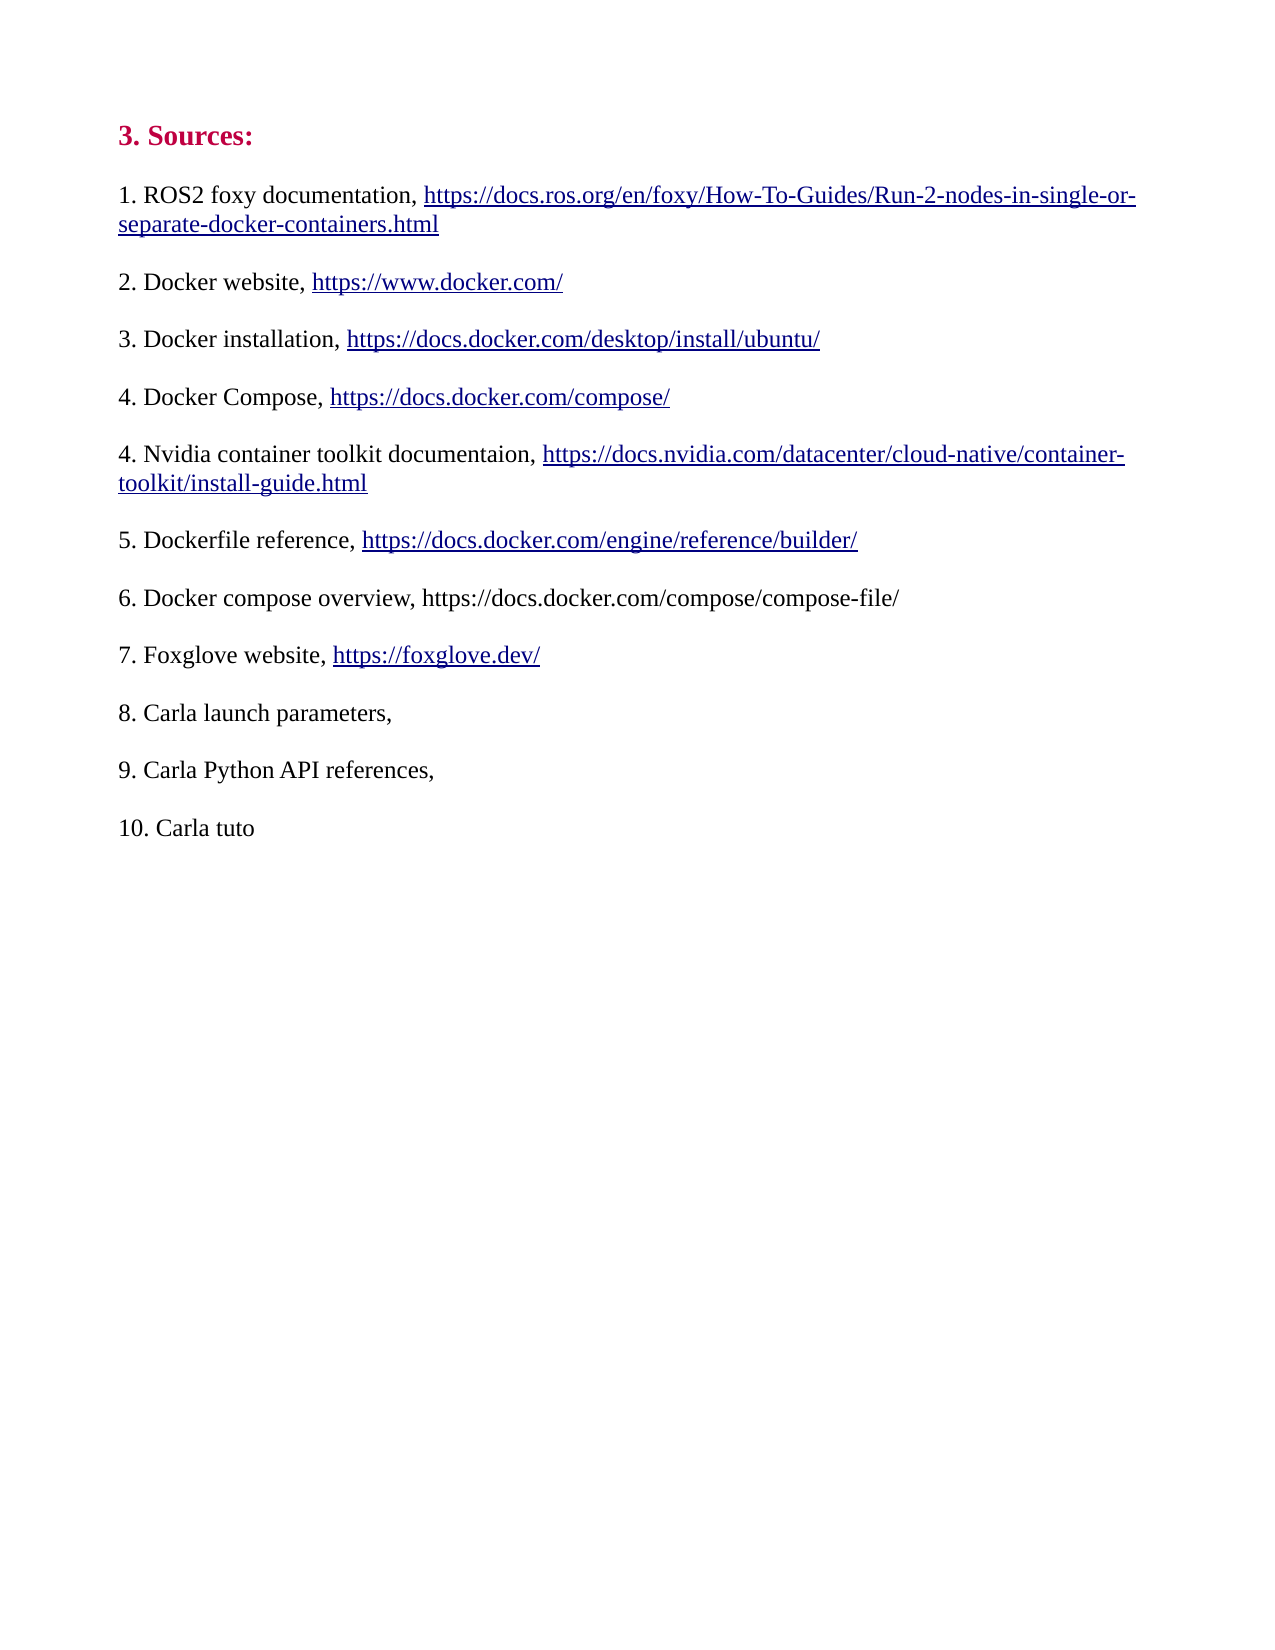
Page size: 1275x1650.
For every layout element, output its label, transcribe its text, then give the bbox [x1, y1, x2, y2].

text 2. Docker website, https://www.docker.com/ [118, 267, 1157, 295]
text 3. Docker installation, https://docs.docker.com/desktop/install/ubuntu/ [118, 324, 1157, 353]
text 5. Dockerfile reference, https://docs.docker.com/engine/reference/builder/ [118, 525, 1157, 554]
text 6. Docker compose overview, https://docs.docker.com/compose/compose-file/ [118, 583, 1157, 612]
text 9. Carla Python API references, [118, 755, 1157, 784]
text 10. Carla tuto [118, 813, 1157, 842]
text 4. Docker Compose, https://docs.docker.com/compose/ [118, 382, 1157, 410]
text 4. Nvidia container toolkit documentaion, https://docs.nvidia.com/datacenter/cloud-native/container-toolkit/install-guide.html [118, 439, 1157, 497]
text 7. Foxglove website, https://foxglove.dev/ [118, 640, 1157, 669]
text 3. Sources: [118, 118, 1157, 152]
text 8. Carla launch parameters, [118, 698, 1157, 727]
text 1. ROS2 foxy documentation, https://docs.ros.org/en/foxy/How-To-Guides/Run-2-nodes-in-single-or-separate-docker-containers.html [118, 180, 1157, 238]
